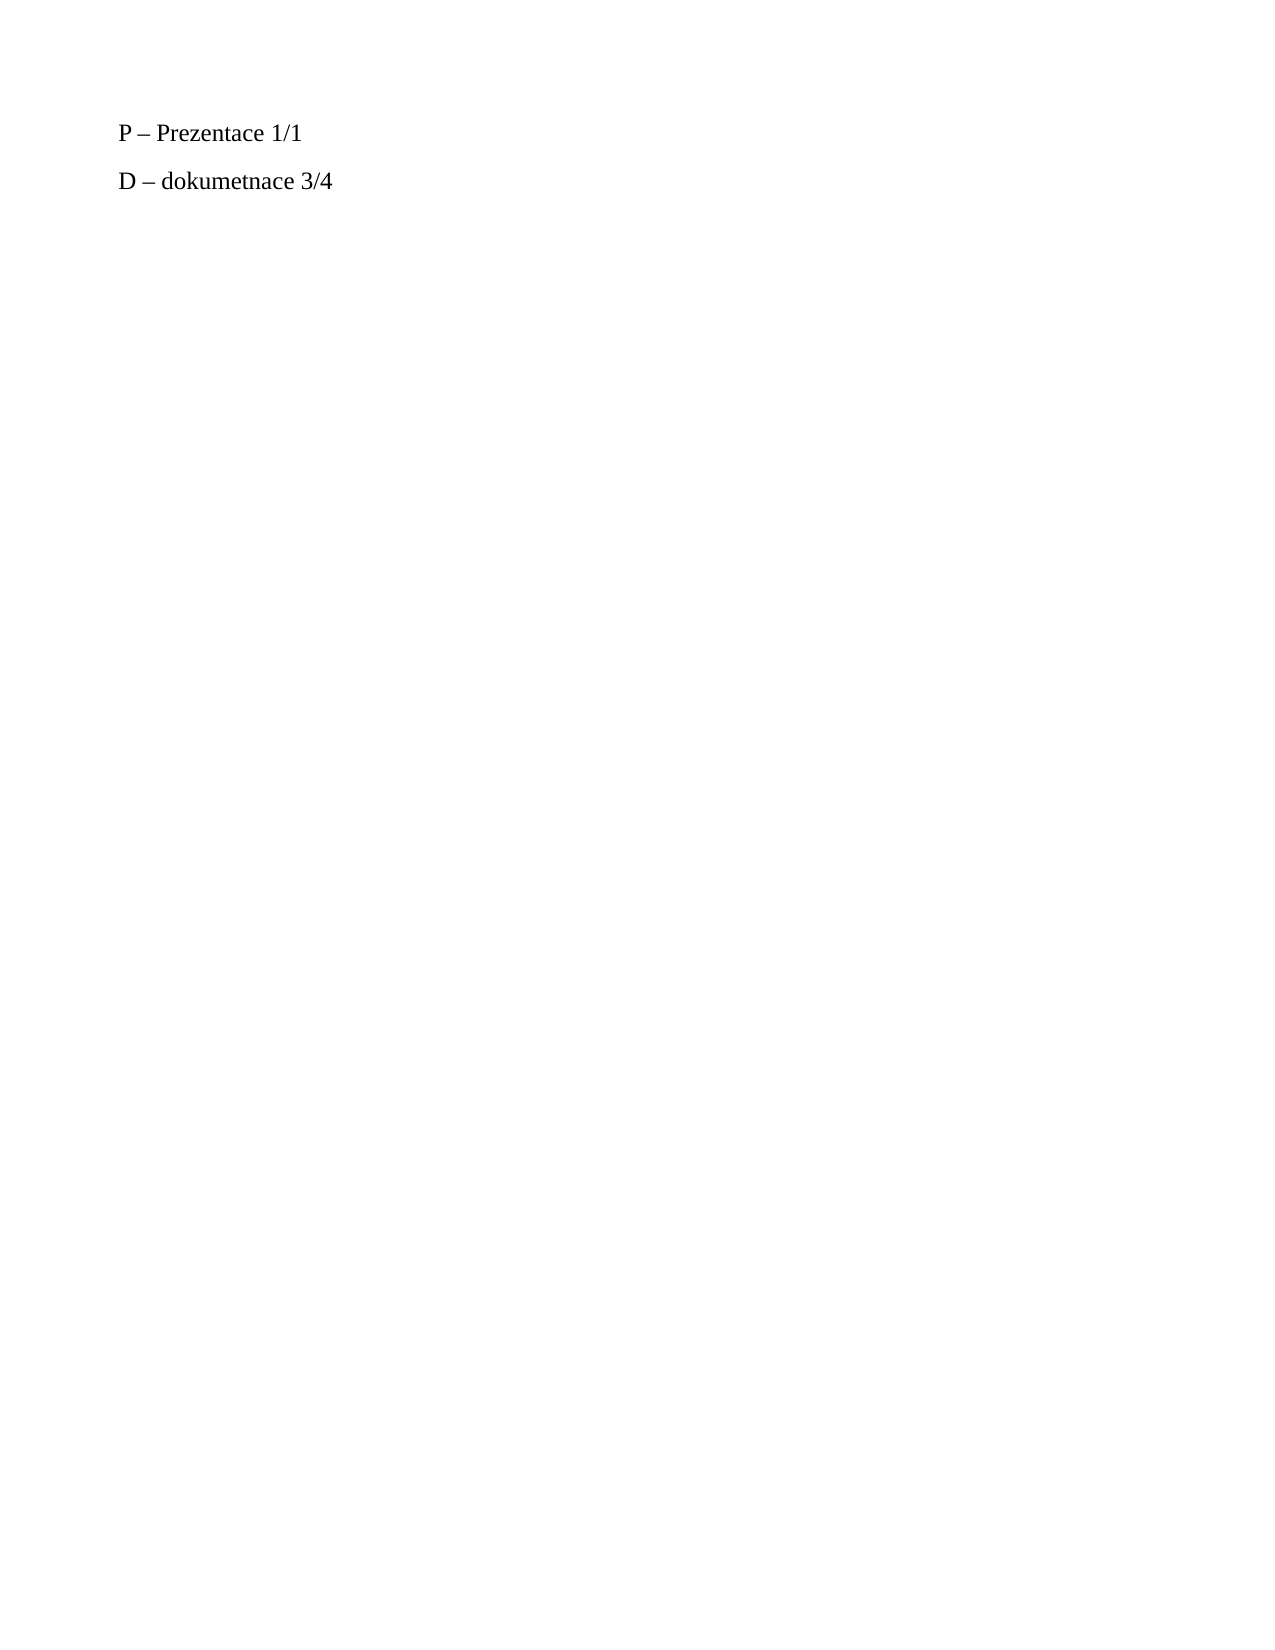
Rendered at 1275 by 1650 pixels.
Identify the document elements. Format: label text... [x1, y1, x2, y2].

text P – Prezentace 1/1 [118, 118, 1157, 147]
text D – dokumetnace 3/4 [118, 166, 1157, 194]
